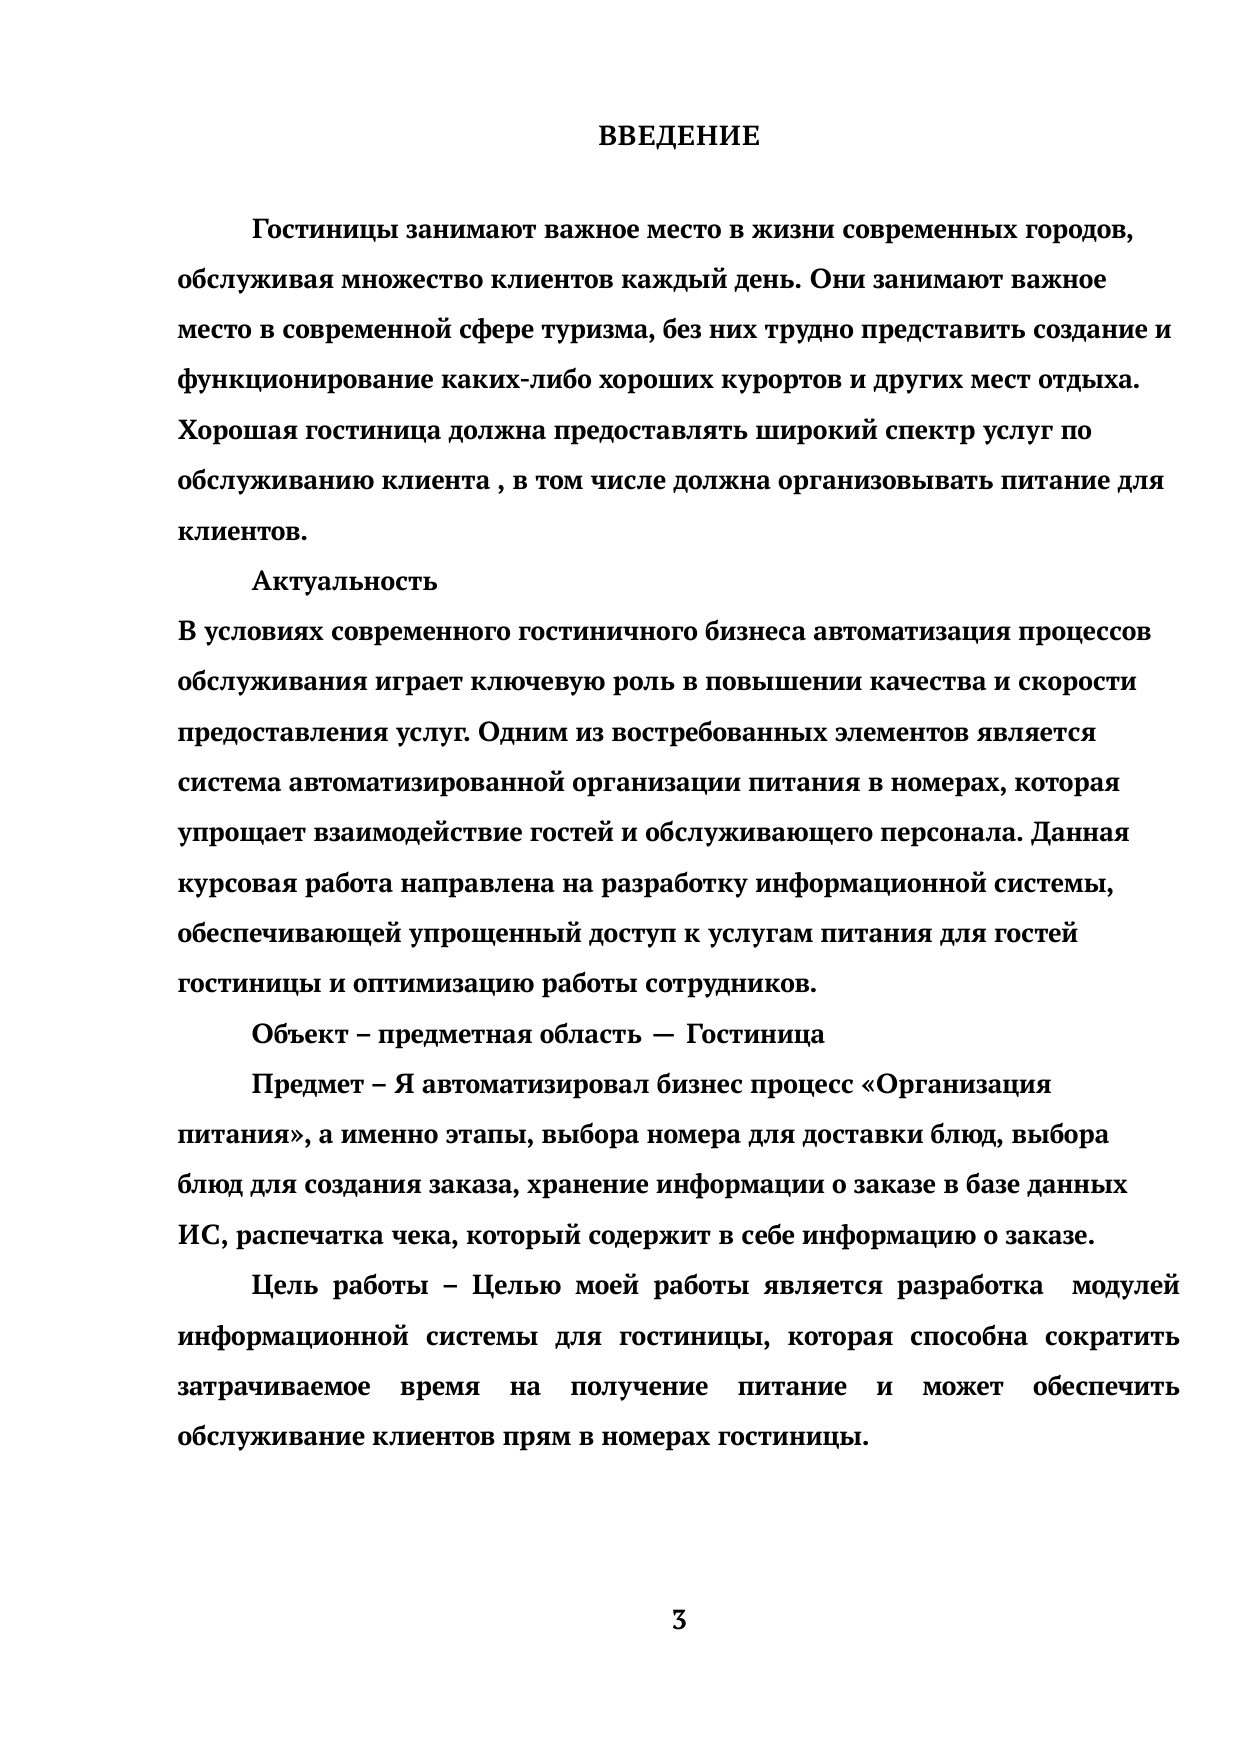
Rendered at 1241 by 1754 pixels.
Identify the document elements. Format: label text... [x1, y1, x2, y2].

text Гостиницы занимают важное место в жизни современных городов, обслуживая множество клиентов каждый день. Они занимают важное место в современной сфере туризма, без них трудно представить создание и функционирование каких-либо хороших курортов и других мест отдыха. Хорошая гостиница должна предоставлять широкий спектр услуг по обслуживанию клиента , в том числе должна организовывать питание для клиентов. [177, 211, 1181, 546]
subtitle ВВЕДЕНИЕ [177, 118, 1181, 152]
text Актуальность [177, 563, 1181, 596]
text Предмет – Я автоматизировал бизнес процесс «Организация питания», а именно этапы, выбора номера для доставки блюд, выбора блюд для создания заказа, хранение информации о заказе в базе данных ИС, распечатка чека, который содержит в себе информацию о заказе. [177, 1066, 1181, 1251]
text В условиях современного гостиничного бизнеса автоматизация процессов обслуживания играет ключевую роль в повышении качества и скорости предоставления услуг. Одним из востребованных элементов является система автоматизированной организации питания в номерах, которая упрощает взаимодействие гостей и обслуживающего персонала. Данная курсовая работа направлена на разработку информационной системы, обеспечивающей упрощенный доступ к услугам питания для гостей гостиницы и оптимизацию работы сотрудников. [177, 613, 1181, 999]
text Объект – предметная область — Гостиница [177, 1016, 1181, 1049]
text Цель работы – Целью моей работы является разработка модулей информационной системы для гостиницы, которая способна сократить затрачиваемое время на получение питание и может обеспечить обслуживание клиентов прям в номерах гостиницы. [177, 1267, 1181, 1452]
